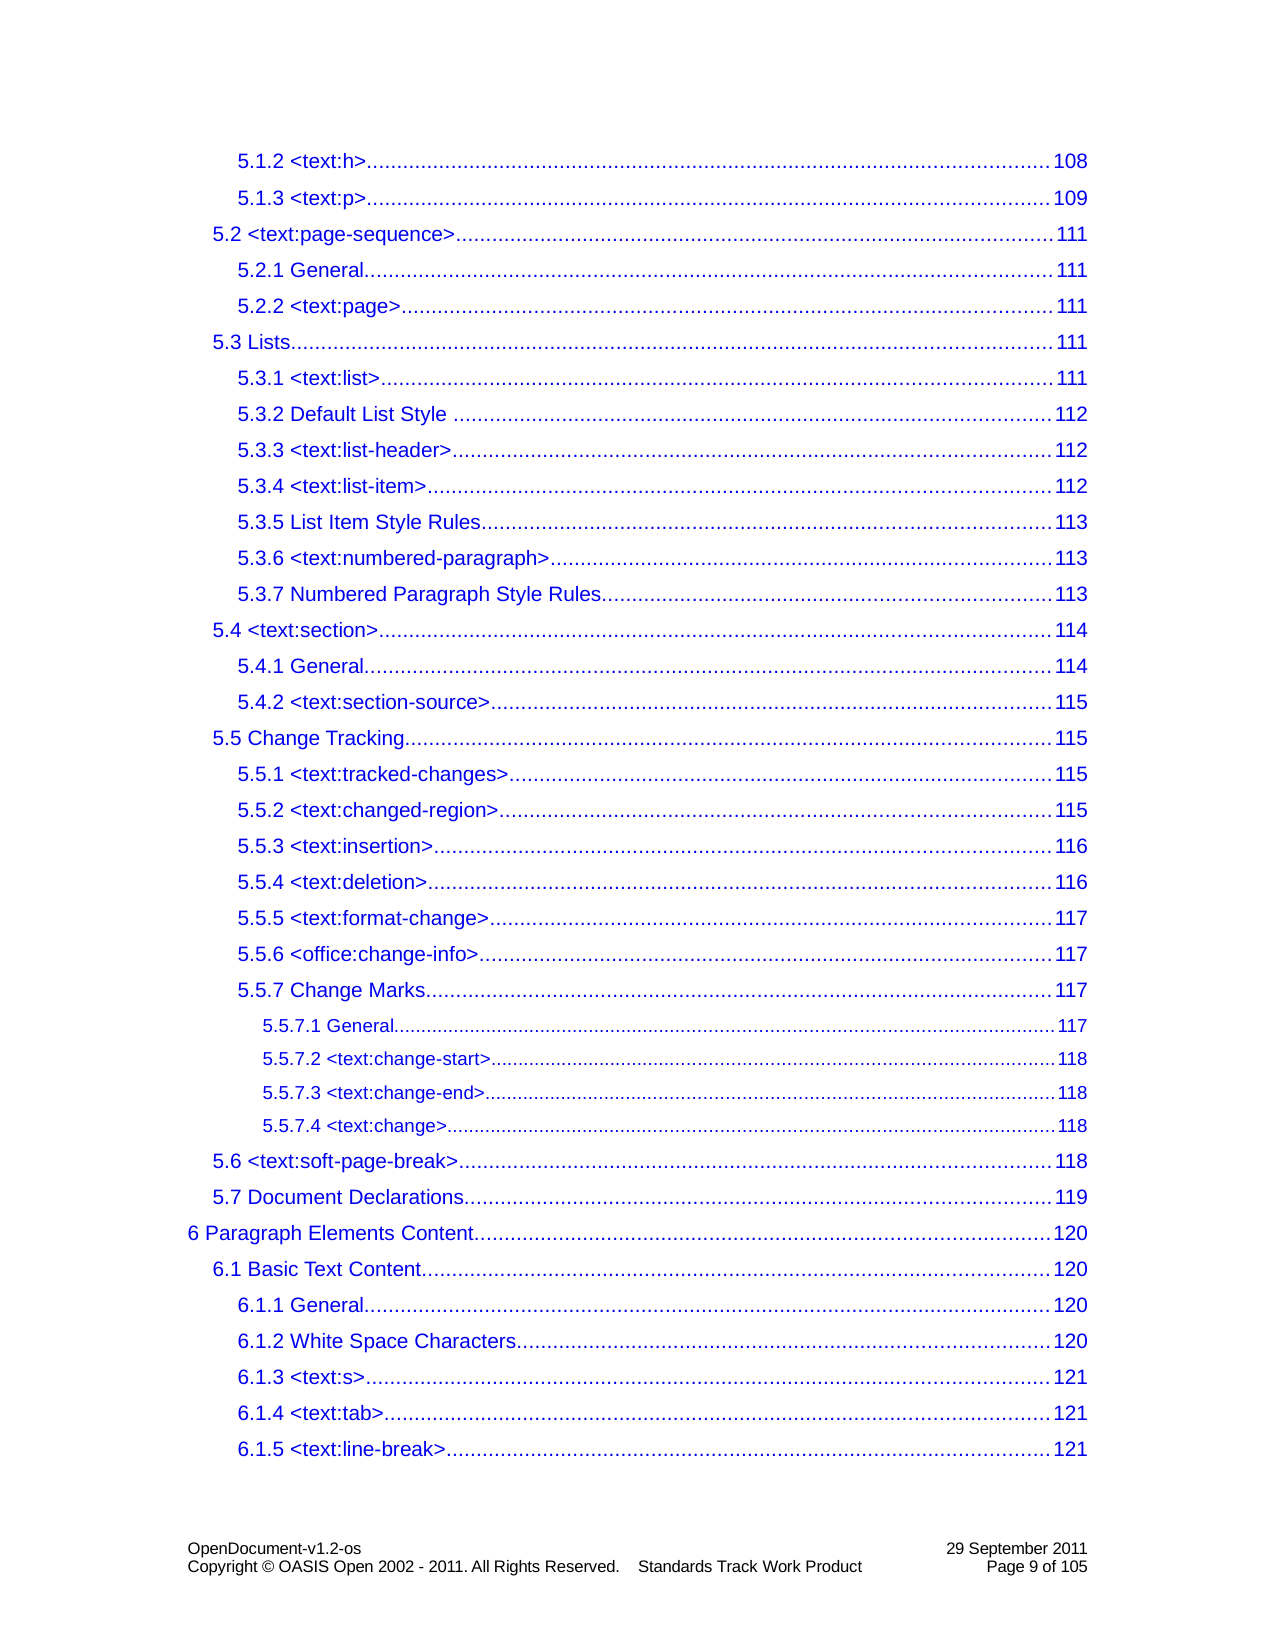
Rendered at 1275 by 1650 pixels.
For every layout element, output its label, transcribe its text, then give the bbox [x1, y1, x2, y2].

text 5.3.2 Default List Style 112 [237, 402, 1088, 426]
text 5.1.3 <text:p> 109 [237, 186, 1088, 209]
text 5.4 <text:section> 114 [212, 618, 1088, 642]
text 5.5.7.1 General 117 [262, 1015, 1088, 1036]
text 5.3.7 Numbered Paragraph Style Rules 113 [237, 582, 1088, 606]
text 5.7 Document Declarations 119 [212, 1185, 1088, 1209]
text 5.3.4 <text:list-item> 112 [237, 474, 1088, 498]
text 6.1.5 <text:line-break> 121 [237, 1437, 1088, 1461]
text 5.5.1 <text:tracked-changes> 115 [237, 763, 1088, 786]
text 6.1.4 <text:tab> 121 [237, 1401, 1088, 1425]
text 6.1.1 General 120 [237, 1293, 1088, 1317]
text 5.5 Change Tracking 115 [212, 727, 1088, 750]
text 5.5.2 <text:changed-region> 115 [237, 799, 1088, 822]
text 5.5.7.4 <text:change> 118 [262, 1116, 1088, 1137]
text 5.2.2 <text:page> 111 [237, 294, 1088, 318]
text 5.3.1 <text:list> 111 [237, 366, 1088, 390]
text 5.5.6 <office:change-info> 117 [237, 943, 1088, 966]
text 5.1.2 <text:h> 108 [237, 150, 1088, 173]
text 5.5.4 <text:deletion> 116 [237, 871, 1088, 894]
text 5.4.1 General 114 [237, 654, 1088, 678]
text 5.2 <text:page-sequence> 111 [212, 222, 1088, 246]
text 5.5.5 <text:format-change> 117 [237, 907, 1088, 930]
text 6 Paragraph Elements Content 120 [187, 1221, 1088, 1245]
text 5.5.7.3 <text:change-end> 118 [262, 1082, 1088, 1103]
text 5.6 <text:soft-page-break> 118 [212, 1149, 1088, 1173]
text 5.5.7 Change Marks 117 [237, 979, 1088, 1002]
text 6.1 Basic Text Content 120 [212, 1257, 1088, 1281]
text 5.5.7.2 <text:change-start> 118 [262, 1048, 1088, 1069]
text 5.4.2 <text:section-source> 115 [237, 691, 1088, 714]
text 5.3.5 List Item Style Rules 113 [237, 510, 1088, 534]
text 5.3.6 <text:numbered-paragraph> 113 [237, 546, 1088, 570]
text 5.3.3 <text:list-header> 112 [237, 438, 1088, 462]
text 5.2.1 General 111 [237, 258, 1088, 282]
text 6.1.3 <text:s> 121 [237, 1365, 1088, 1389]
text 6.1.2 White Space Characters 120 [237, 1329, 1088, 1353]
text 5.5.3 <text:insertion> 116 [237, 835, 1088, 858]
text 5.3 Lists 111 [212, 330, 1088, 354]
